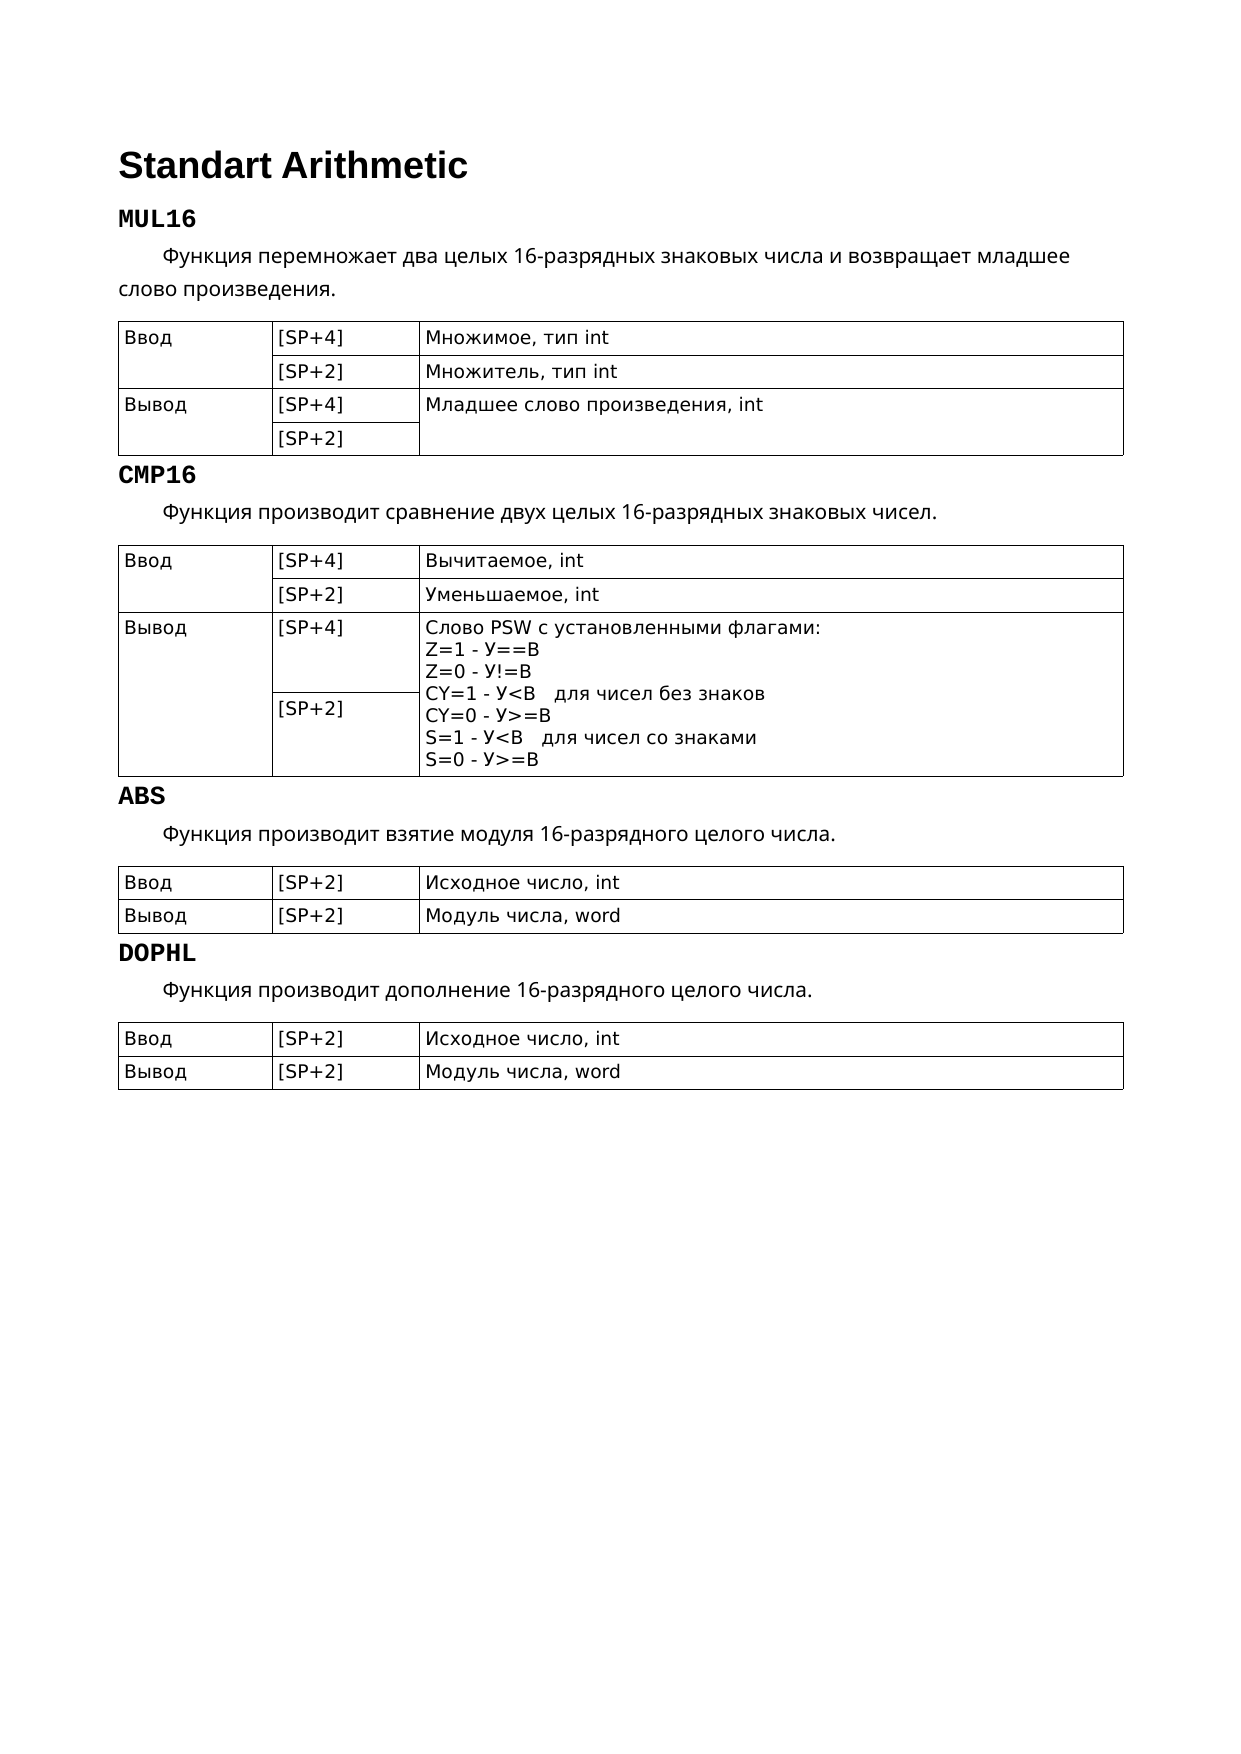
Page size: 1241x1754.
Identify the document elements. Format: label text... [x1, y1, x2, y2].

table_cell Вывод [119, 613, 272, 776]
table_cell Множитель, тип int [420, 356, 1123, 388]
table_header [SP+2] [273, 867, 419, 899]
subtitle CMP16 [118, 461, 1122, 491]
subtitle DOPHL [118, 939, 1122, 969]
table_cell [SP+2] [273, 693, 419, 776]
table_cell Вывод [119, 1057, 272, 1089]
table_header Ввод [119, 1023, 272, 1056]
table_header Ввод [119, 322, 272, 388]
table_cell [SP+2] [273, 356, 419, 388]
table_header Вычитаемое, int [420, 546, 1123, 578]
table_header [SP+2] [273, 1023, 419, 1056]
table_cell Вывод [119, 389, 272, 455]
subtitle MUL16 [118, 206, 1122, 235]
text Функция производит взятие модуля 16-разрядного целого числа. [118, 819, 1122, 847]
table_header Исходное число, int [420, 1023, 1123, 1056]
table_cell Модуль числа, word [420, 900, 1123, 933]
text Функция производит дополнение 16-разрядного целого числа. [118, 975, 1122, 1003]
text Функция производит сравнение двух целых 16-разрядных знаковых чисел. [118, 497, 1122, 526]
table_cell [SP+2] [273, 423, 419, 455]
table_cell Младшее слово произведения, int [420, 389, 1123, 455]
table_header [SP+4] [273, 322, 419, 355]
table_cell [SP+2] [273, 900, 419, 933]
table_cell Модуль числа, word [420, 1057, 1123, 1089]
table_cell [SP+4] [273, 389, 419, 422]
table_cell Вывод [119, 900, 272, 933]
table_cell [SP+2] [273, 579, 419, 612]
text Функция перемножает два целых 16-разрядных знаковых числа и возвращает младшее слово произведения. [118, 242, 1122, 303]
table_cell [SP+4] [273, 613, 419, 692]
table_header Исходное число, int [420, 867, 1123, 899]
subtitle ABS [118, 783, 1122, 812]
table_header Ввод [119, 546, 272, 612]
table_cell Слово PSW с установленными флагами: Z=1 - У==В Z=0 - У!=В СY=1 - У<В для чисел без знаков CY=0 - У>=В S=1 - У<В для чисел со знаками S=0 - У>=В [420, 613, 1123, 776]
table_header Ввод [119, 867, 272, 899]
subtitle Standart Arithmetic [118, 143, 1122, 187]
table_header Множимое, тип int [420, 322, 1123, 355]
table_cell Уменьшаемое, int [420, 579, 1123, 612]
table_cell [SP+2] [273, 1057, 419, 1089]
table_header [SP+4] [273, 546, 419, 578]
